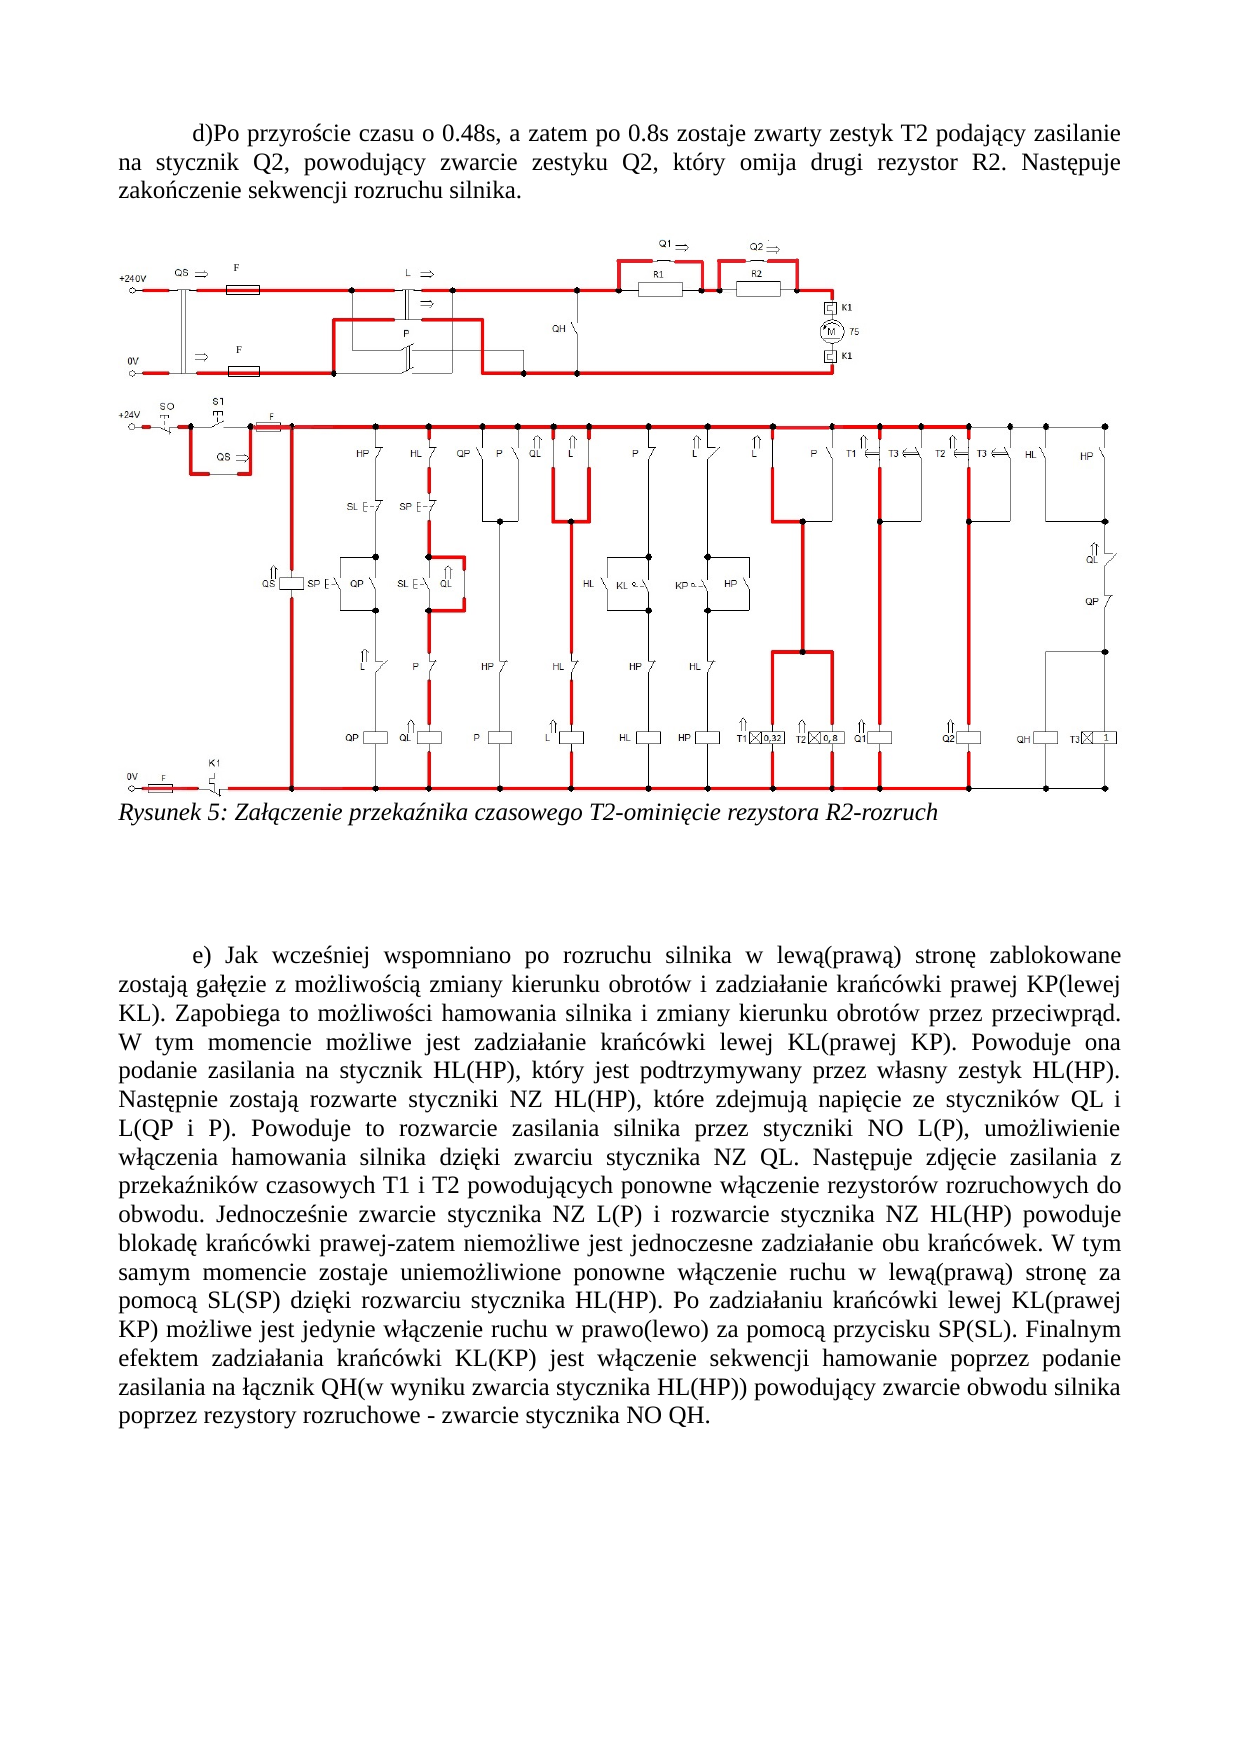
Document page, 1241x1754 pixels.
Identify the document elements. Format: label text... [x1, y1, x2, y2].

text Rysunek 5: Załączenie przekaźnika czasowego T2-ominięcie rezystora R2-rozruch [118, 797, 1122, 825]
picture [118, 233, 1123, 797]
text e) Jak wcześniej wspomniano po rozruchu silnika w lewą(prawą) stronę zablokowane zostają gałęzie z możliwością zmiany kierunku obrotów i zadziałanie krańcówki prawej KP(lewej KL). Zapobiega to możliwości hamowania silnika i zmiany kierunku obrotów przez przeciwprąd. W tym momencie możliwe jest zadziałanie krańcówki lewej KL(prawej KP). Powoduje ona podanie zasilania na stycznik HL(HP), który jest podtrzymywany przez własny zestyk HL(HP). Następnie zostają rozwarte styczniki NZ HL(HP), które zdejmują napięcie ze styczników QL i L(QP i P). Powoduje to rozwarcie zasilania silnika przez styczniki NO L(P), umożliwienie włączenia hamowania silnika dzięki zwarciu stycznika NZ QL. Następuje zdjęcie zasilania z przekaźników czasowych T1 i T2 powodujących ponowne włączenie rezystorów rozruchowych do obwodu. Jednocześnie zwarcie stycznika NZ L(P) i rozwarcie stycznika NZ HL(HP) powoduje blokadę krańcówki prawej-zatem niemożliwe jest jednoczesne zadziałanie obu krańcówek. W tym samym momencie zostaje uniemożliwione ponowne włączenie ruchu w lewą(prawą) stronę za pomocą SL(SP) dzięki rozwarciu stycznika HL(HP). Po zadziałaniu krańcówki lewej KL(prawej KP) możliwe jest jedynie włączenie ruchu w prawo(lewo) za pomocą przycisku SP(SL). Finalnym efektem zadziałania krańcówki KL(KP) jest włączenie sekwencji hamowanie poprzez podanie zasilania na łącznik QH(w wyniku zwarcia stycznika HL(HP)) powodujący zwarcie obwodu silnika poprzez rezystory rozruchowe - zwarcie stycznika NO QH. [118, 940, 1122, 1429]
text d)Po przyroście czasu o 0.48s, a zatem po 0.8s zostaje zwarty zestyk T2 podający zasilanie na stycznik Q2, powodujący zwarcie zestyku Q2, który omija drugi rezystor R2. Następuje zakończenie sekwencji rozruchu silnika. [118, 118, 1122, 204]
